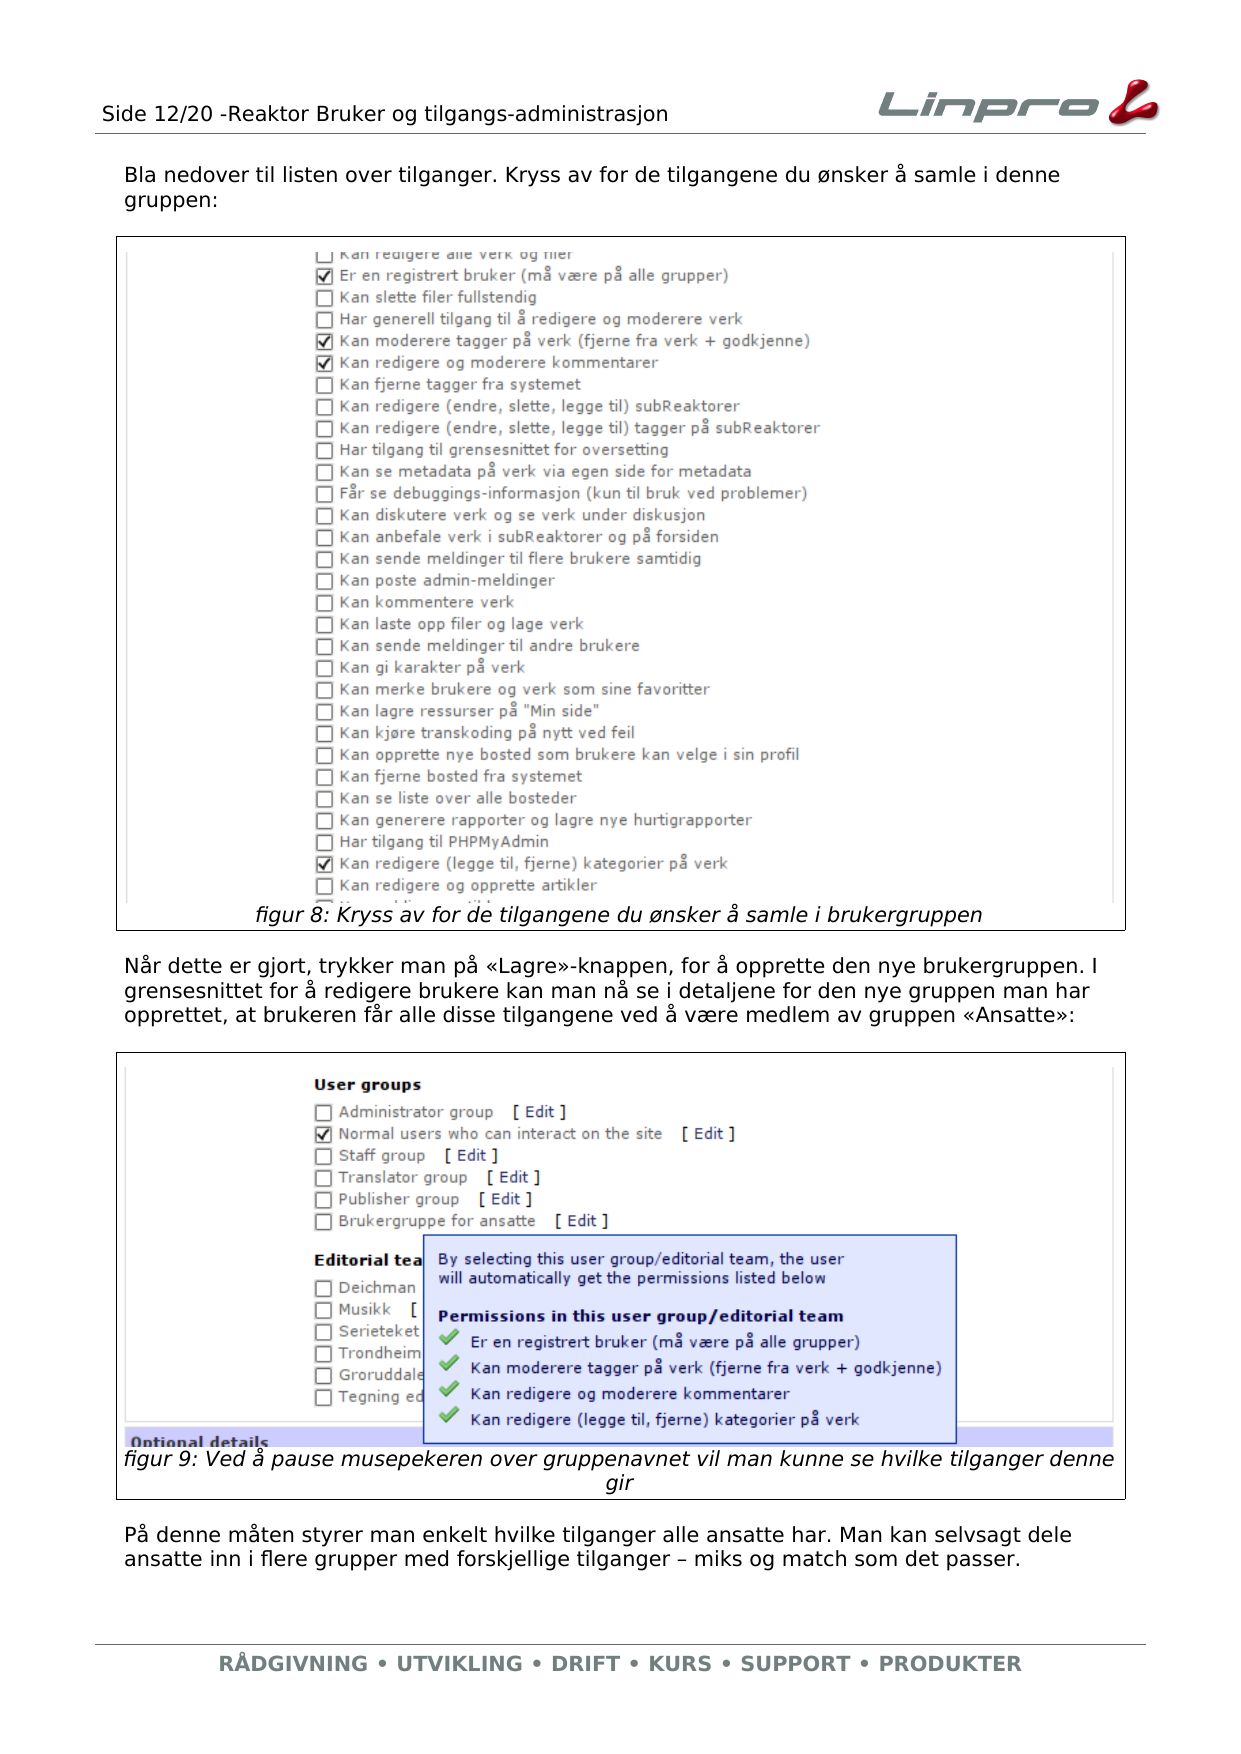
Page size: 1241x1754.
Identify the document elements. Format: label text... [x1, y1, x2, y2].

picture [118, 252, 1122, 903]
picture [118, 1067, 1122, 1447]
text Bla nedover til listen over tilganger. Kryss av for de tilgangene du ønsker å samle i denne gruppen: [124, 163, 1146, 212]
text Når dette er gjort, trykker man på «Lagre»-knappen, for å opprette den nye brukergruppen. I grensesnittet for å redigere brukere kan man nå se i detaljene for den nye gruppen man har opprettet, at brukeren får alle disse tilgangene ved å være medlem av gruppen «Ansatte»: [124, 954, 1146, 1027]
text figur 9: Ved å pause musepekeren over gruppenavnet vil man kunne se hvilke tilganger denne gir [119, 1447, 1122, 1496]
picture [878, 78, 1162, 128]
text figur 8: Kryss av for de tilgangene du ønsker å samle i brukergruppen [119, 903, 1122, 927]
text På denne måten styrer man enkelt hvilke tilganger alle ansatte har. Man kan selvsagt dele ansatte inn i flere grupper med forskjellige tilganger – miks og match som det passer. [124, 1523, 1146, 1571]
